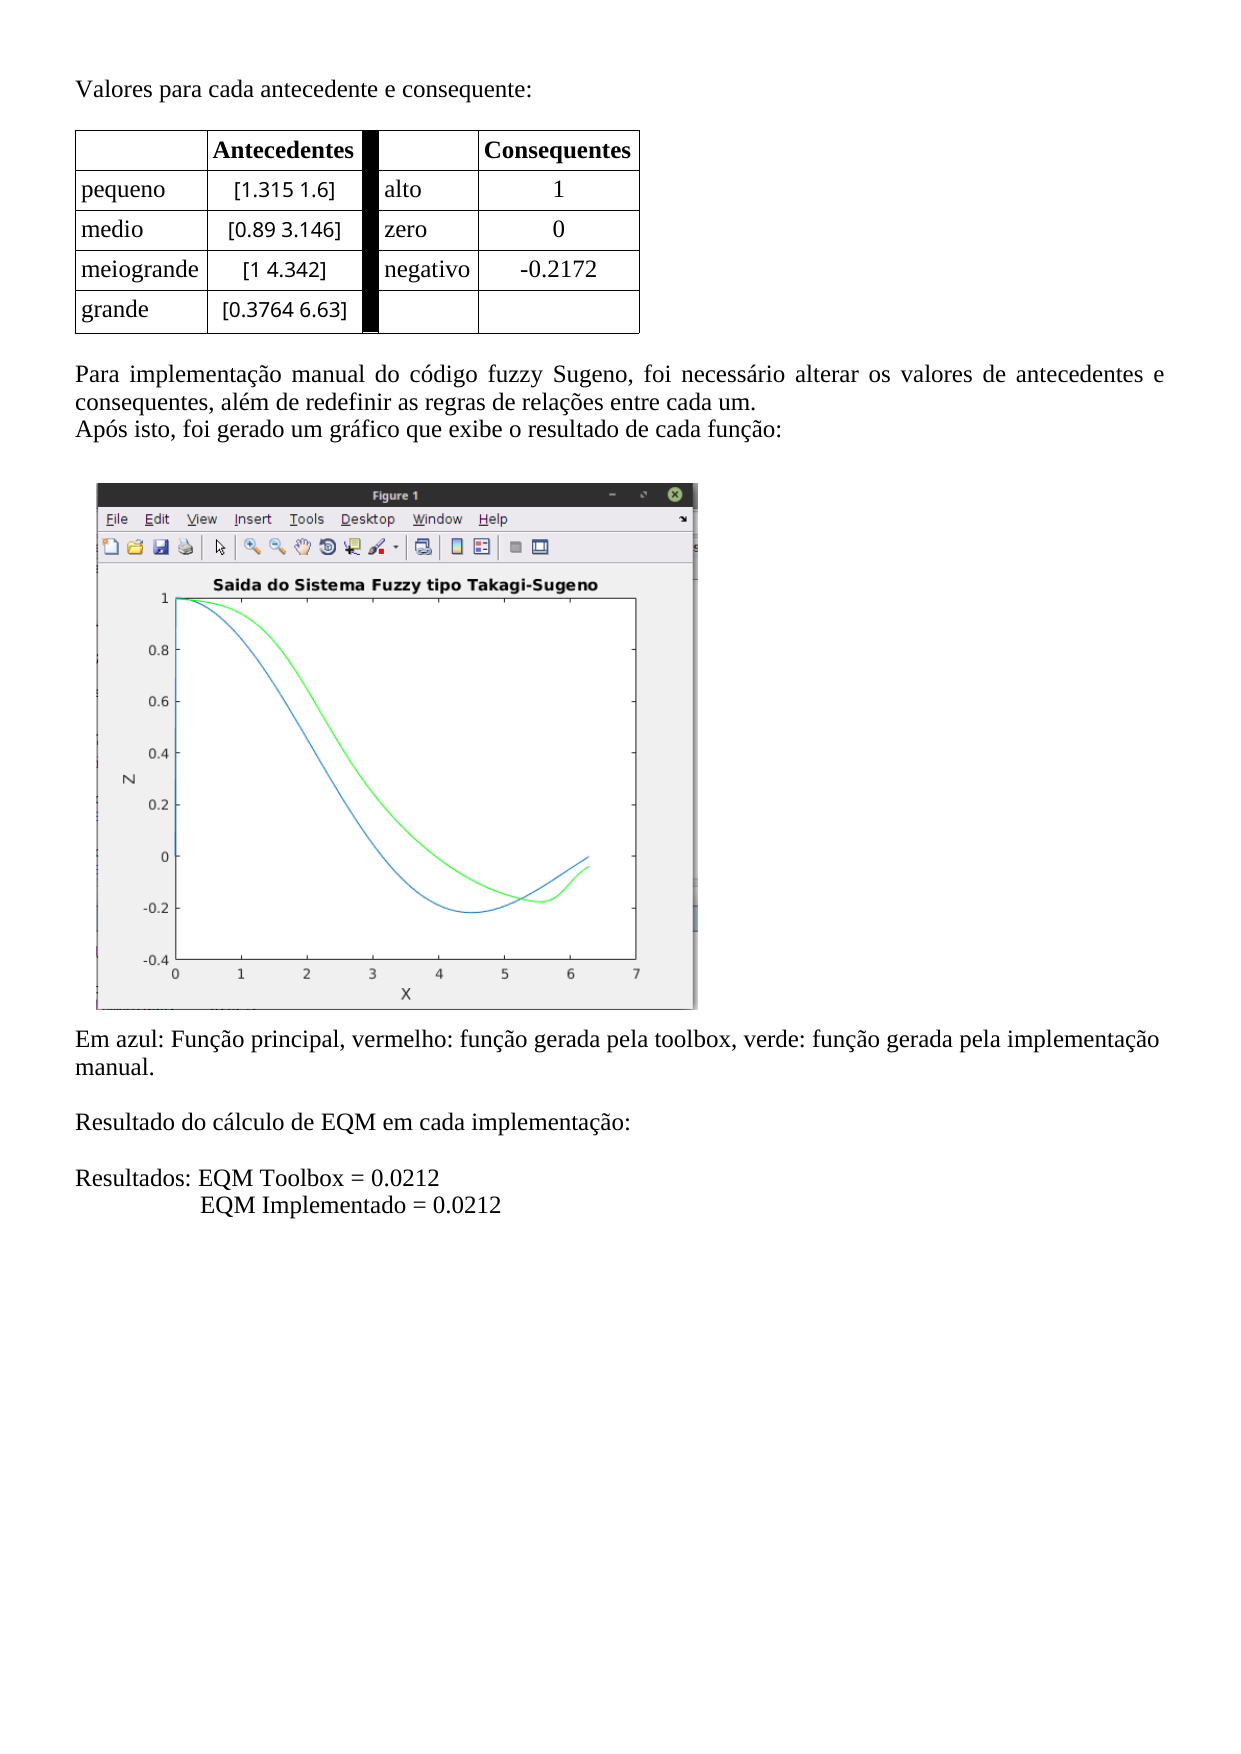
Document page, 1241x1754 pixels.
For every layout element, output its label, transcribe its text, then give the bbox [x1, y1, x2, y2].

table_cell negativo [379, 251, 478, 290]
table_cell grande [76, 291, 207, 332]
text Em azul: Função principal, vermelho: função gerada pela toolbox, verde: função gerada pela implementação manual. [75, 1025, 1165, 1081]
table_cell -0.2172 [479, 251, 639, 290]
text Valores para cada antecedente e consequente: [75, 75, 1165, 103]
table_cell [379, 291, 478, 332]
table_cell [1.315 1.6] [208, 171, 362, 210]
table_cell alto [379, 171, 478, 210]
text EQM Implementado = 0.0212 [75, 1191, 1165, 1219]
table_cell [1 4.342] [208, 251, 362, 290]
table_cell [479, 291, 639, 332]
table_header [379, 131, 478, 170]
table_header Consequentes [479, 131, 639, 170]
text Para implementação manual do código fuzzy Sugeno, foi necessário alterar os valores de antecedentes e consequentes, além de redefinir as regras de relações entre cada um. [75, 360, 1165, 416]
table_cell pequeno [76, 171, 207, 210]
table_cell 0 [479, 211, 639, 250]
table_cell medio [76, 211, 207, 250]
text Resultado do cálculo de EQM em cada implementação: [75, 1108, 1165, 1136]
table_header [363, 131, 378, 332]
table_cell zero [379, 211, 478, 250]
picture [96, 483, 698, 1010]
table_cell [0.3764 6.63] [208, 291, 362, 332]
table_cell meiogrande [76, 251, 207, 290]
table_header Antecedentes [208, 131, 362, 170]
table_cell 1 [479, 171, 639, 210]
table_header [76, 131, 207, 170]
text Após isto, foi gerado um gráfico que exibe o resultado de cada função: [75, 416, 1165, 443]
text Resultados: EQM Toolbox = 0.0212 [75, 1164, 1165, 1191]
table_cell [0.89 3.146] [208, 211, 362, 250]
